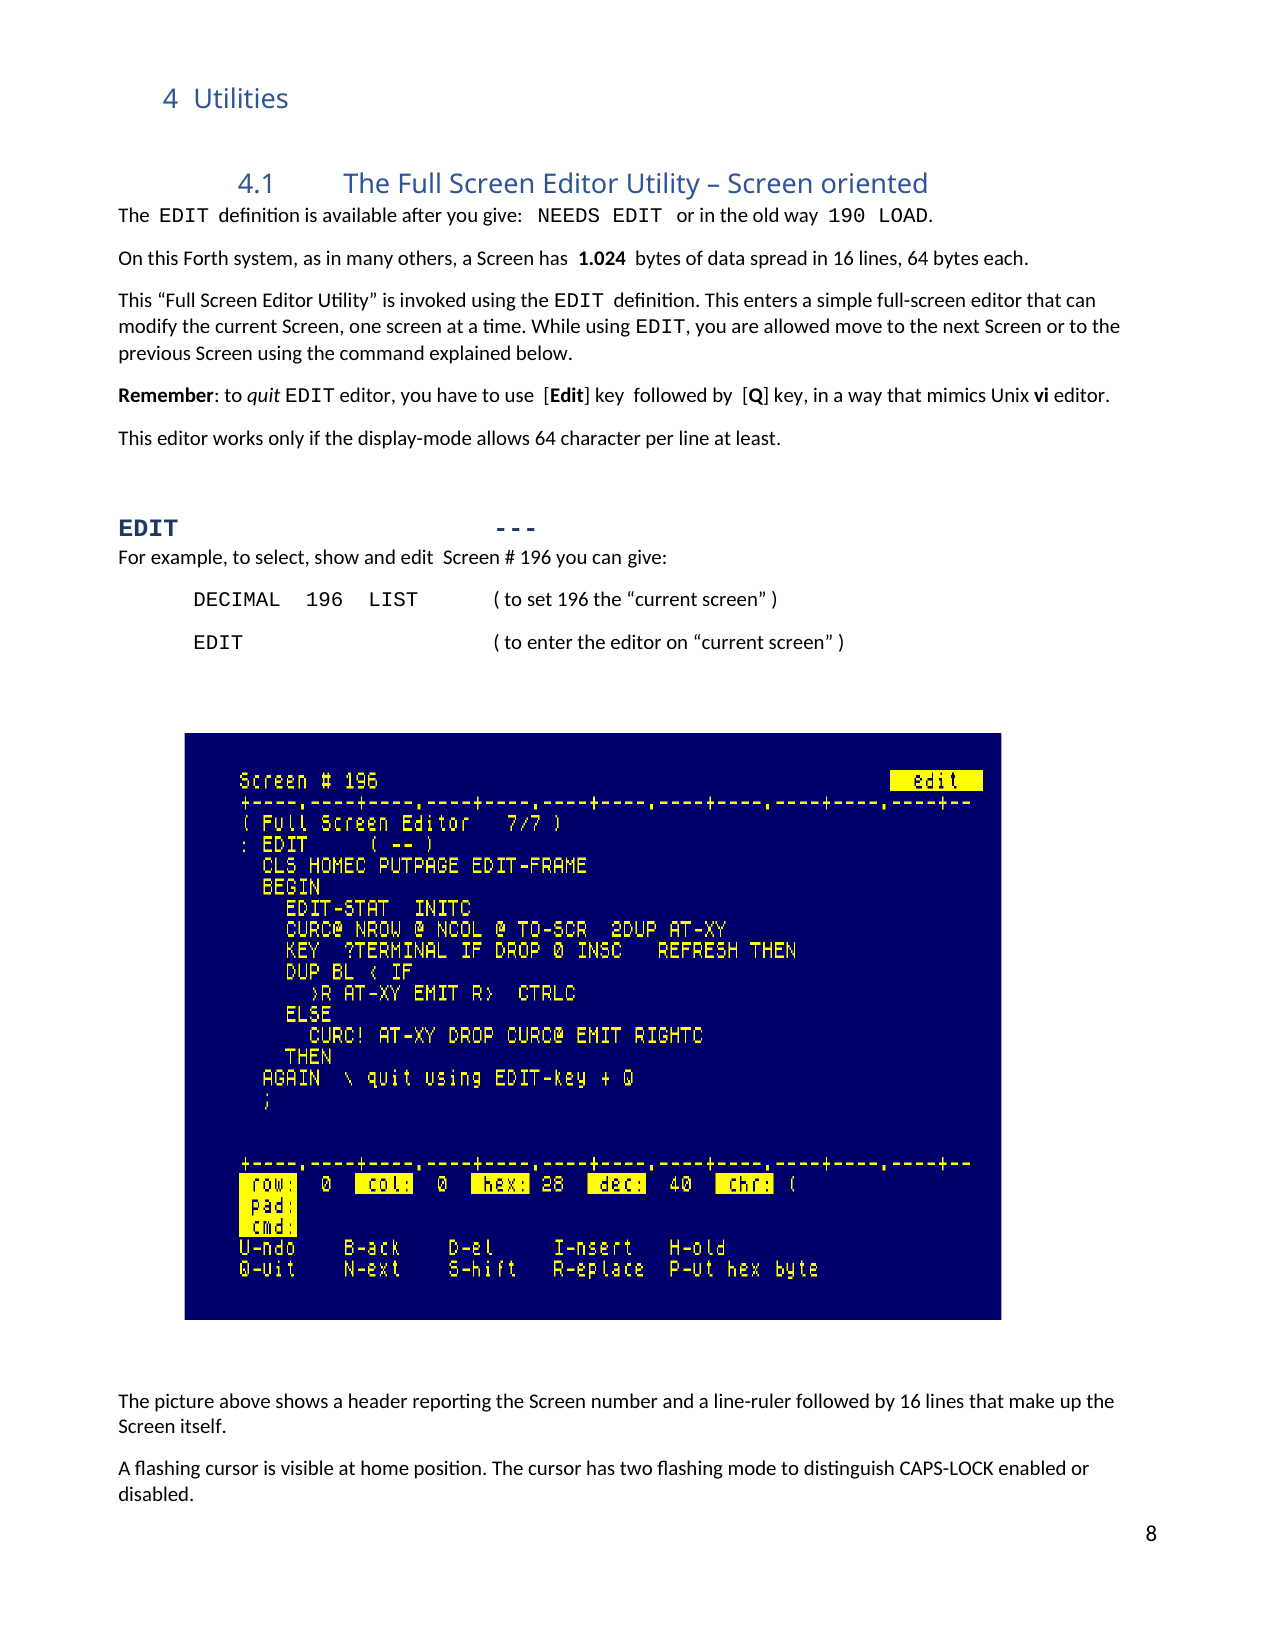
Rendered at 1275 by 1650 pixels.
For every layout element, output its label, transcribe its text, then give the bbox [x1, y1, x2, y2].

text On this Forth system, as in many others, a Screen has 1.024 bytes of data spread in 16 lines, 64 bytes each. [118, 245, 1157, 270]
picture [184, 733, 1002, 1320]
text A flashing cursor is visible at home position. The cursor has two flashing mode to distinguish CAPS-LOCK enabled or disabled. [118, 1456, 1157, 1506]
subtitle The Full Screen Editor Utility – Screen oriented [231, 165, 1157, 202]
text This “Full Screen Editor Utility” is invoked using the EDIT definition. This enters a simple full-screen editor that can modify the current Screen, one screen at a time. While using EDIT, you are allowed move to the next Screen or to the previous Screen using the command explained below. [118, 287, 1157, 365]
subtitle EDIT --- [118, 516, 1157, 544]
text This editor works only if the display-mode allows 64 character per line at least. [118, 425, 1157, 451]
text For example, to select, show and edit Screen # 196 you can give: [118, 544, 1157, 570]
text Remember: to quit EDIT editor, you have to use [Edit] key followed by [Q] key, in a way that mimics Unix vi editor. [118, 382, 1157, 408]
text The EDIT definition is available after you give: NEEDS EDIT or in the old way 190 LOAD. [118, 202, 1157, 228]
subtitle Utilities [156, 79, 1157, 116]
text EDIT ( to enter the editor on “current screen” ) [118, 629, 1157, 656]
text DECIMAL 196 LIST ( to set 196 the “current screen” ) [118, 586, 1157, 613]
text The picture above shows a header reporting the Screen number and a line-ruler followed by 16 lines that make up the Screen itself. [118, 1388, 1157, 1439]
